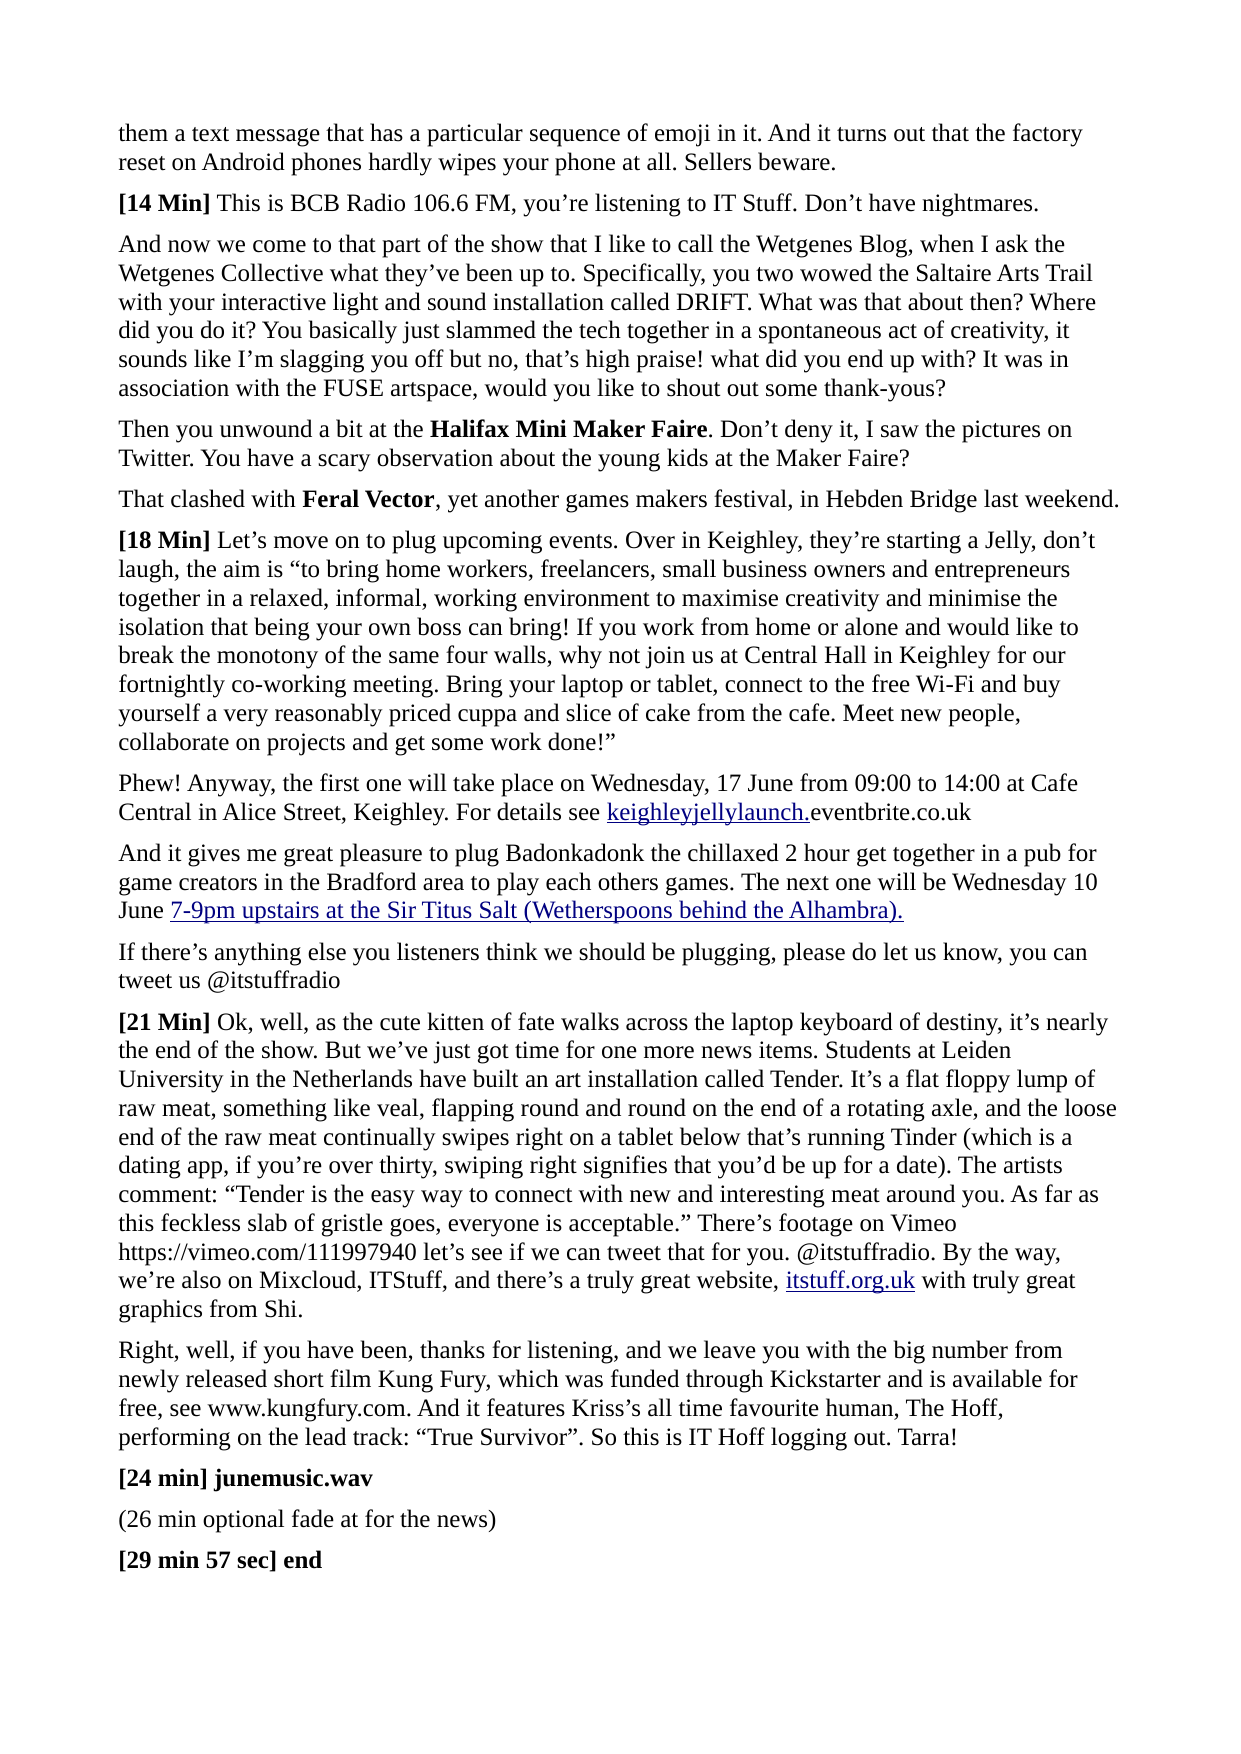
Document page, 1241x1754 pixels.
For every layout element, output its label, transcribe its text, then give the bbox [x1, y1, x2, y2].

text Phew! Anyway, the first one will take place on Wednesday, 17 June from 09:00 to 14:00 at Cafe Central in Alice Street, Keighley. For details see keighleyjellylaunch.eventbrite.co.uk [118, 768, 1122, 826]
text Then you unwound a bit at the Halifax Mini Maker Faire. Don’t deny it, I saw the pictures on Twitter. You have a scary observation about the young kids at the Maker Faire? [118, 414, 1122, 472]
text That clashed with Feral Vector, yet another games makers festival, in Hebden Bridge last weekend. [118, 484, 1122, 513]
text And now we come to that part of the show that I like to call the Wetgenes Blog, when I ask the Wetgenes Collective what they’ve been up to. Specifically, you two wowed the Saltaire Arts Trail with your interactive light and sound installation called DRIFT. What was that about then? Where did you do it? You basically just slammed the tech together in a spontaneous act of creativity, it sounds like I’m slagging you off but no, that’s high praise! what did you end up with? It was in association with the FUSE artspace, would you like to shout out some thank-yous? [118, 229, 1122, 402]
text If there’s anything else you listeners think we should be plugging, please do let us know, you can tweet us @itstuffradio [118, 937, 1122, 994]
text (26 min optional fade at for the news) [118, 1504, 1122, 1533]
text [18 Min] Let’s move on to plug upcoming events. Over in Keighley, they’re starting a Jelly, don’t laugh, the aim is “to bring home workers, freelancers, small business owners and entrepreneurs together in a relaxed, informal, working environment to maximise creativity and minimise the isolation that being your own boss can bring! If you work from home or alone and would like to break the monotony of the same four walls, why not join us at Central Hall in Keighley for our fortnightly co-working meeting. Bring your laptop or tablet, connect to the free Wi-Fi and buy yourself a very reasonably priced cuppa and slice of cake from the cafe. Meet new people, collaborate on projects and get some work done!” [118, 526, 1122, 756]
text [29 min 57 sec] end [118, 1546, 1122, 1574]
text [21 Min] Ok, well, as the cute kitten of fate walks across the laptop keyboard of destiny, it’s nearly the end of the show. But we’ve just got time for one more news items. Students at Leiden University in the Netherlands have built an art installation called Tender. It’s a flat floppy lump of raw meat, something like veal, flapping round and round on the end of a rotating axle, and the loose end of the raw meat continually swipes right on a tablet below that’s running Tinder (which is a dating app, if you’re over thirty, swiping right signifies that you’d be up for a date). The artists comment: “Tender is the easy way to connect with new and interesting meat around you. As far as this feckless slab of gristle goes, everyone is acceptable.” There’s footage on Vimeo https://vimeo.com/111997940 let’s see if we can tweet that for you. @itstuffradio. By the way, we’re also on Mixcloud, ITStuff, and there’s a truly great website, itstuff.org.uk with truly great graphics from Shi. [118, 1007, 1122, 1323]
text And it gives me great pleasure to plug Badonkadonk the chillaxed 2 hour get together in a pub for game creators in the Bradford area to play each others games. The next one will be Wednesday 10 June 7-9pm upstairs at the Sir Titus Salt (Wetherspoons behind the Alhambra). [118, 838, 1122, 924]
text [24 min] junemusic.wav [118, 1463, 1122, 1492]
text Right, well, if you have been, thanks for listening, and we leave you with the big number from newly released short film Kung Fury, which was funded through Kickstarter and is available for free, see www.kungfury.com. And it features Kriss’s all time favourite human, The Hoff, performing on the lead track: “True Survivor”. So this is IT Hoff logging out. Tarra! [118, 1336, 1122, 1451]
text them a text message that has a particular sequence of emoji in it. And it turns out that the factory reset on Android phones hardly wipes your phone at all. Sellers beware. [118, 118, 1122, 176]
text [14 Min] This is BCB Radio 106.6 FM, you’re listening to IT Stuff. Don’t have nightmares. [118, 188, 1122, 217]
